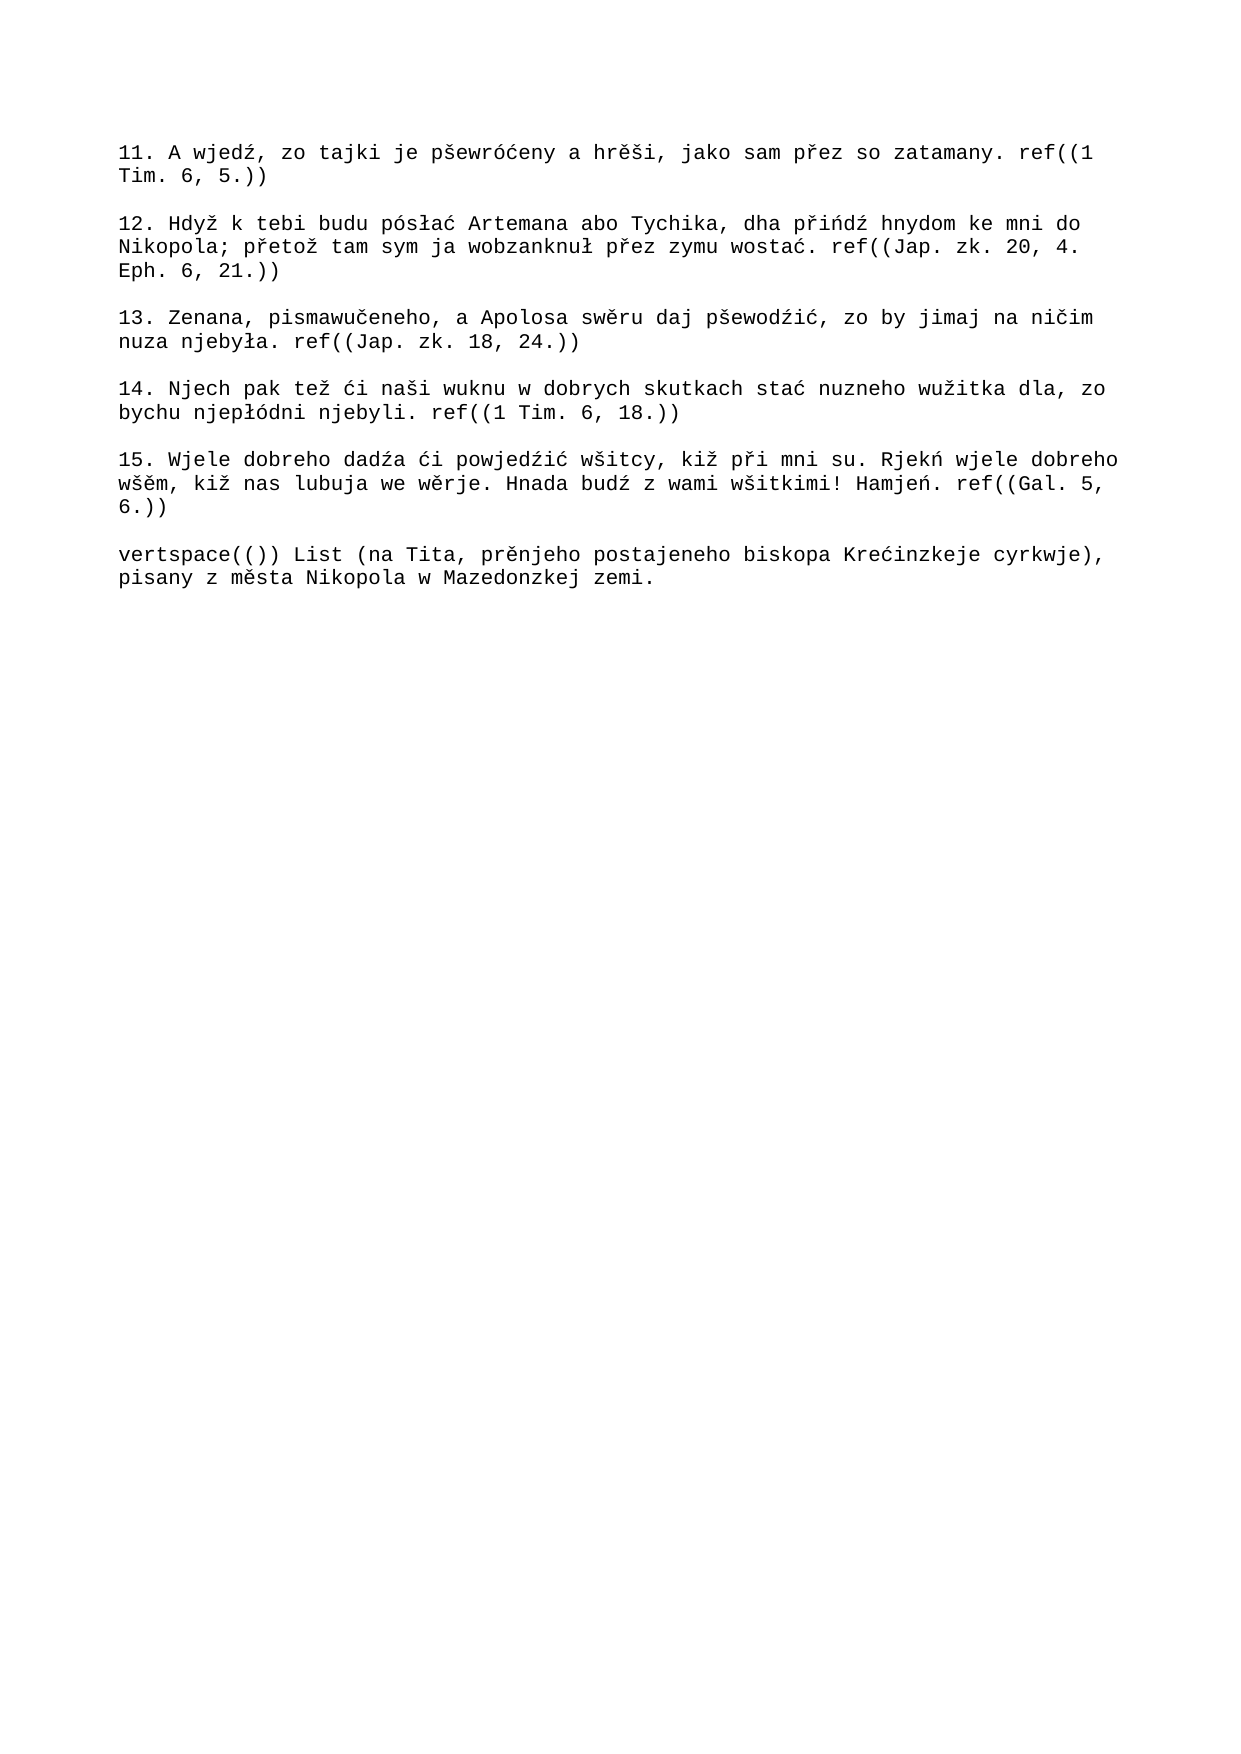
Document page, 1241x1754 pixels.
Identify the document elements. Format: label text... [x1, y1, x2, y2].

text 14. Njech pak tež ći naši wuknu w dobrych skutkach stać nuzneho wužitka dla, zo bychu njepłódni njebyli. ref((1 Tim. 6, 18.)) [118, 378, 1122, 426]
text 11. A wjedź, zo tajki je pšewróćeny a hrěši, jako sam přez so zatamany. ref((1 Tim. 6, 5.)) [118, 142, 1122, 189]
text 13. Zenana, pismawučeneho, a Apolosa swěru daj pšewodźić, zo by jimaj na ničim nuza njebyła. ref((Jap. zk. 18, 24.)) [118, 307, 1122, 354]
text 12. Hdyž k tebi budu pósłać Artemana abo Tychika, dha přińdź hnydom ke mni do Nikopola; přetož tam sym ja wobzanknuł přez zymu wostać. ref((Jap. zk. 20, 4. Eph. 6, 21.)) [118, 213, 1122, 284]
text vertspace(()) List (na Tita, prěnjeho postajeneho biskopa Krećinzkeje cyrkwje), pisany z města Nikopola w Mazedonzkej zemi. [118, 544, 1122, 591]
text 15. Wjele dobreho dadźa ći powjedźić wšitcy, kiž při mni su. Rjekń wjele dobreho wšěm, kiž nas lubuja we wěrje. Hnada budź z wami wšitkimi! Hamjeń. ref((Gal. 5, 6.)) [118, 449, 1122, 520]
